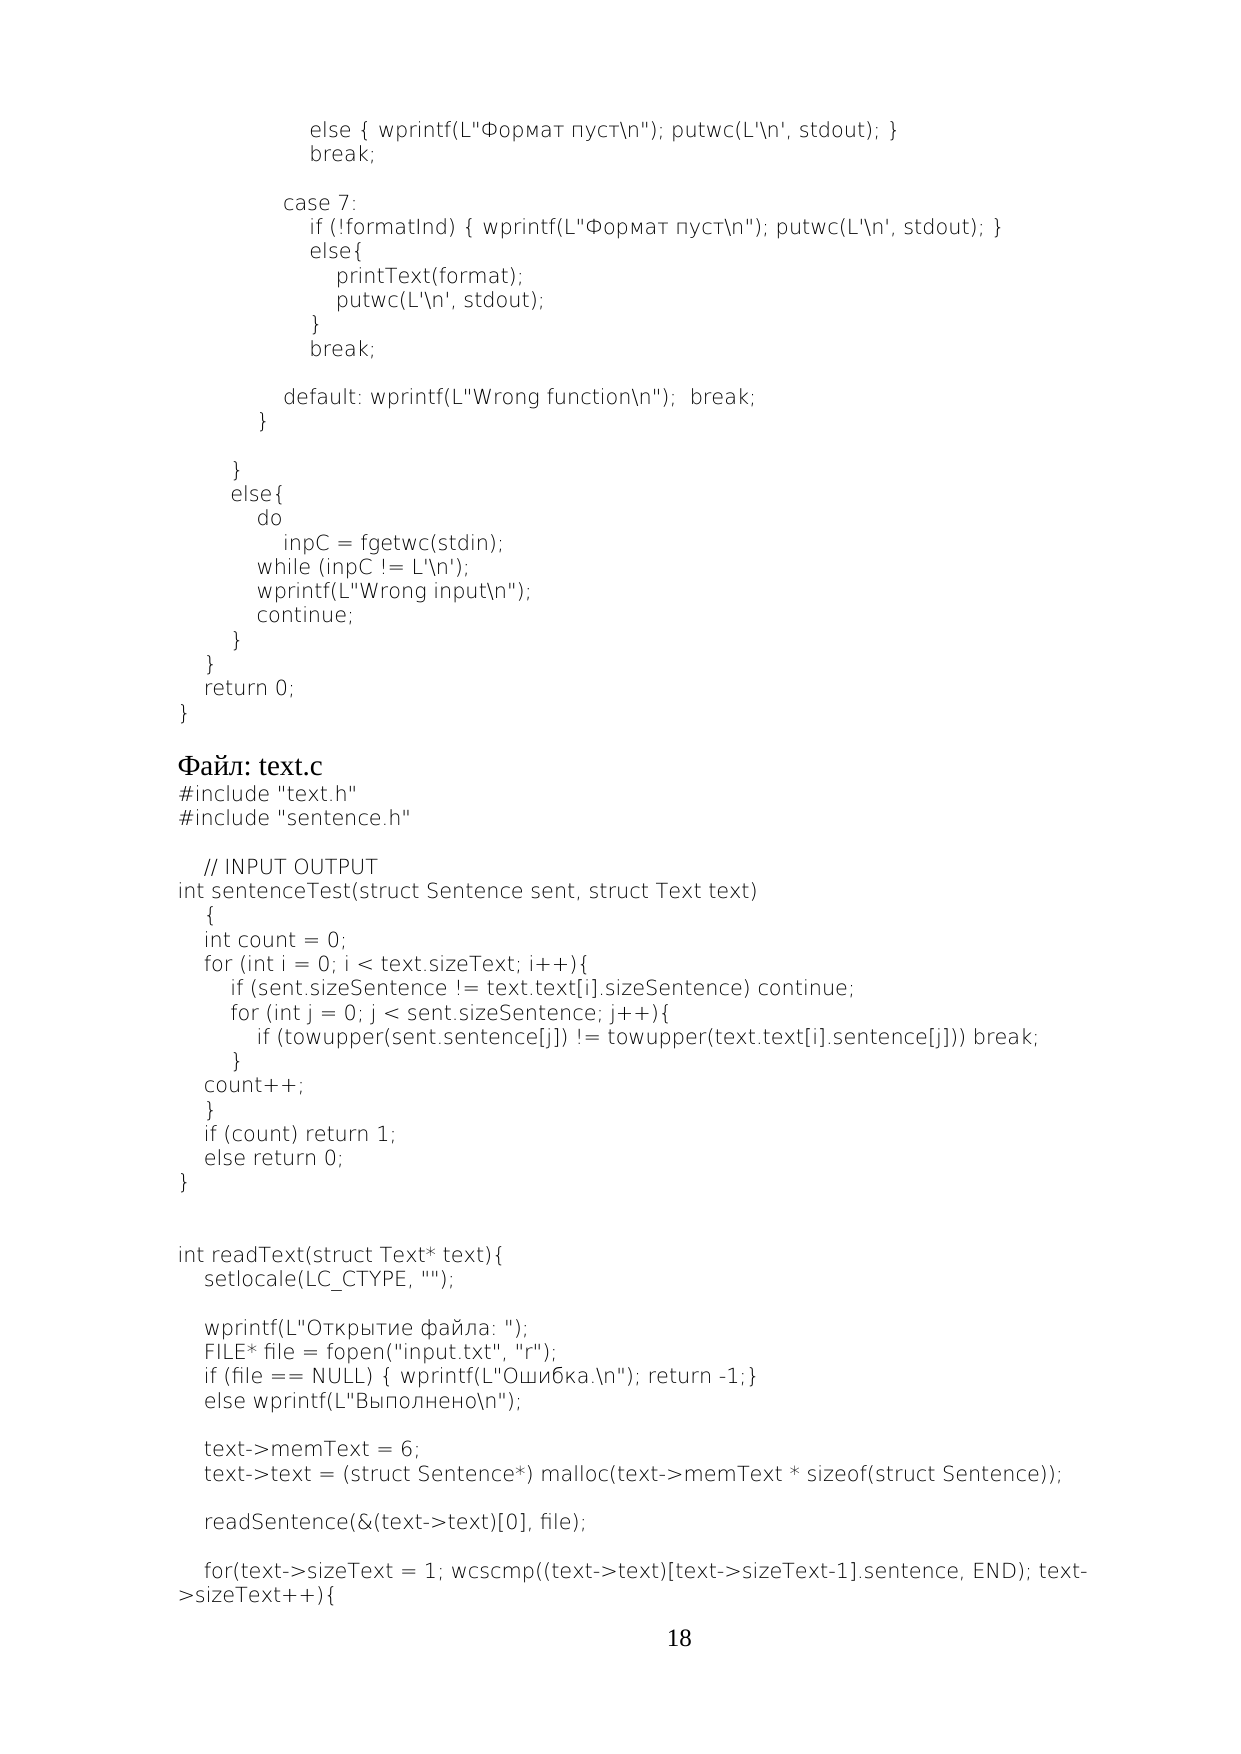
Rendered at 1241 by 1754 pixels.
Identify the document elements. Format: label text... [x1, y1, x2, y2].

text FILE* file = fopen("input.txt", "r"); [177, 1340, 1181, 1364]
text else wprintf(L"Выполнено\n"); [177, 1389, 1181, 1413]
text else return 0; [177, 1146, 1181, 1170]
text else { wprintf(L"Формат пуст\n"); putwc(L'\n', stdout); } [177, 118, 1181, 142]
text while (inpC != L'\n'); [177, 555, 1181, 579]
text } [177, 1049, 1181, 1073]
text } [177, 312, 1181, 337]
text wprintf(L"Wrong input\n"); [177, 579, 1181, 603]
text do [177, 506, 1181, 531]
text case 7: [177, 191, 1181, 215]
text for (int i = 0; i < text.sizeText; i++){ [177, 952, 1181, 976]
text for (int j = 0; j < sent.sizeSentence; j++){ [177, 1001, 1181, 1025]
text } [177, 1170, 1181, 1195]
text // INPUT OUTPUT [177, 855, 1181, 879]
text int readText(struct Text* text){ [177, 1243, 1181, 1267]
text #include "text.h" [177, 782, 1181, 806]
text continue; [177, 603, 1181, 628]
text if (file == NULL) { wprintf(L"Ошибка.\n"); return -1;} [177, 1364, 1181, 1389]
text inpC = fgetwc(stdin); [177, 531, 1181, 555]
text if (towupper(sent.sentence[j]) != towupper(text.text[i].sentence[j])) break; [177, 1025, 1181, 1049]
text { [177, 903, 1181, 928]
text default: wprintf(L"Wrong function\n"); break; [177, 385, 1181, 409]
text if (sent.sizeSentence != text.text[i].sizeSentence) continue; [177, 976, 1181, 1001]
text Файл: text.c [177, 748, 1181, 782]
text text->text = (struct Sentence*) malloc(text->memText * sizeof(struct Sentence)); [177, 1462, 1181, 1486]
text printText(format); [177, 264, 1181, 288]
text wprintf(L"Открытие файла: "); [177, 1316, 1181, 1340]
text break; [177, 142, 1181, 167]
text } [177, 1098, 1181, 1122]
text setlocale(LC_CTYPE, ""); [177, 1267, 1181, 1292]
text int sentenceTest(struct Sentence sent, struct Text text) [177, 879, 1181, 903]
text #include "sentence.h" [177, 806, 1181, 831]
text else{ [177, 482, 1181, 506]
text if (!formatInd) { wprintf(L"Формат пуст\n"); putwc(L'\n', stdout); } [177, 215, 1181, 239]
text else{ [177, 239, 1181, 264]
text } [177, 409, 1181, 434]
text readSentence(&(text->text)[0], file); [177, 1510, 1181, 1534]
text } [177, 652, 1181, 676]
text for(text->sizeText = 1; wcscmp((text->text)[text->sizeText-1].sentence, END); text->sizeText++){ [177, 1559, 1181, 1607]
text break; [177, 337, 1181, 361]
text } [177, 458, 1181, 482]
text count++; [177, 1073, 1181, 1098]
text putwc(L'\n', stdout); [177, 288, 1181, 312]
text int count = 0; [177, 928, 1181, 952]
text } [177, 701, 1181, 725]
text if (count) return 1; [177, 1122, 1181, 1146]
text return 0; [177, 676, 1181, 701]
text } [177, 628, 1181, 652]
text text->memText = 6; [177, 1437, 1181, 1462]
